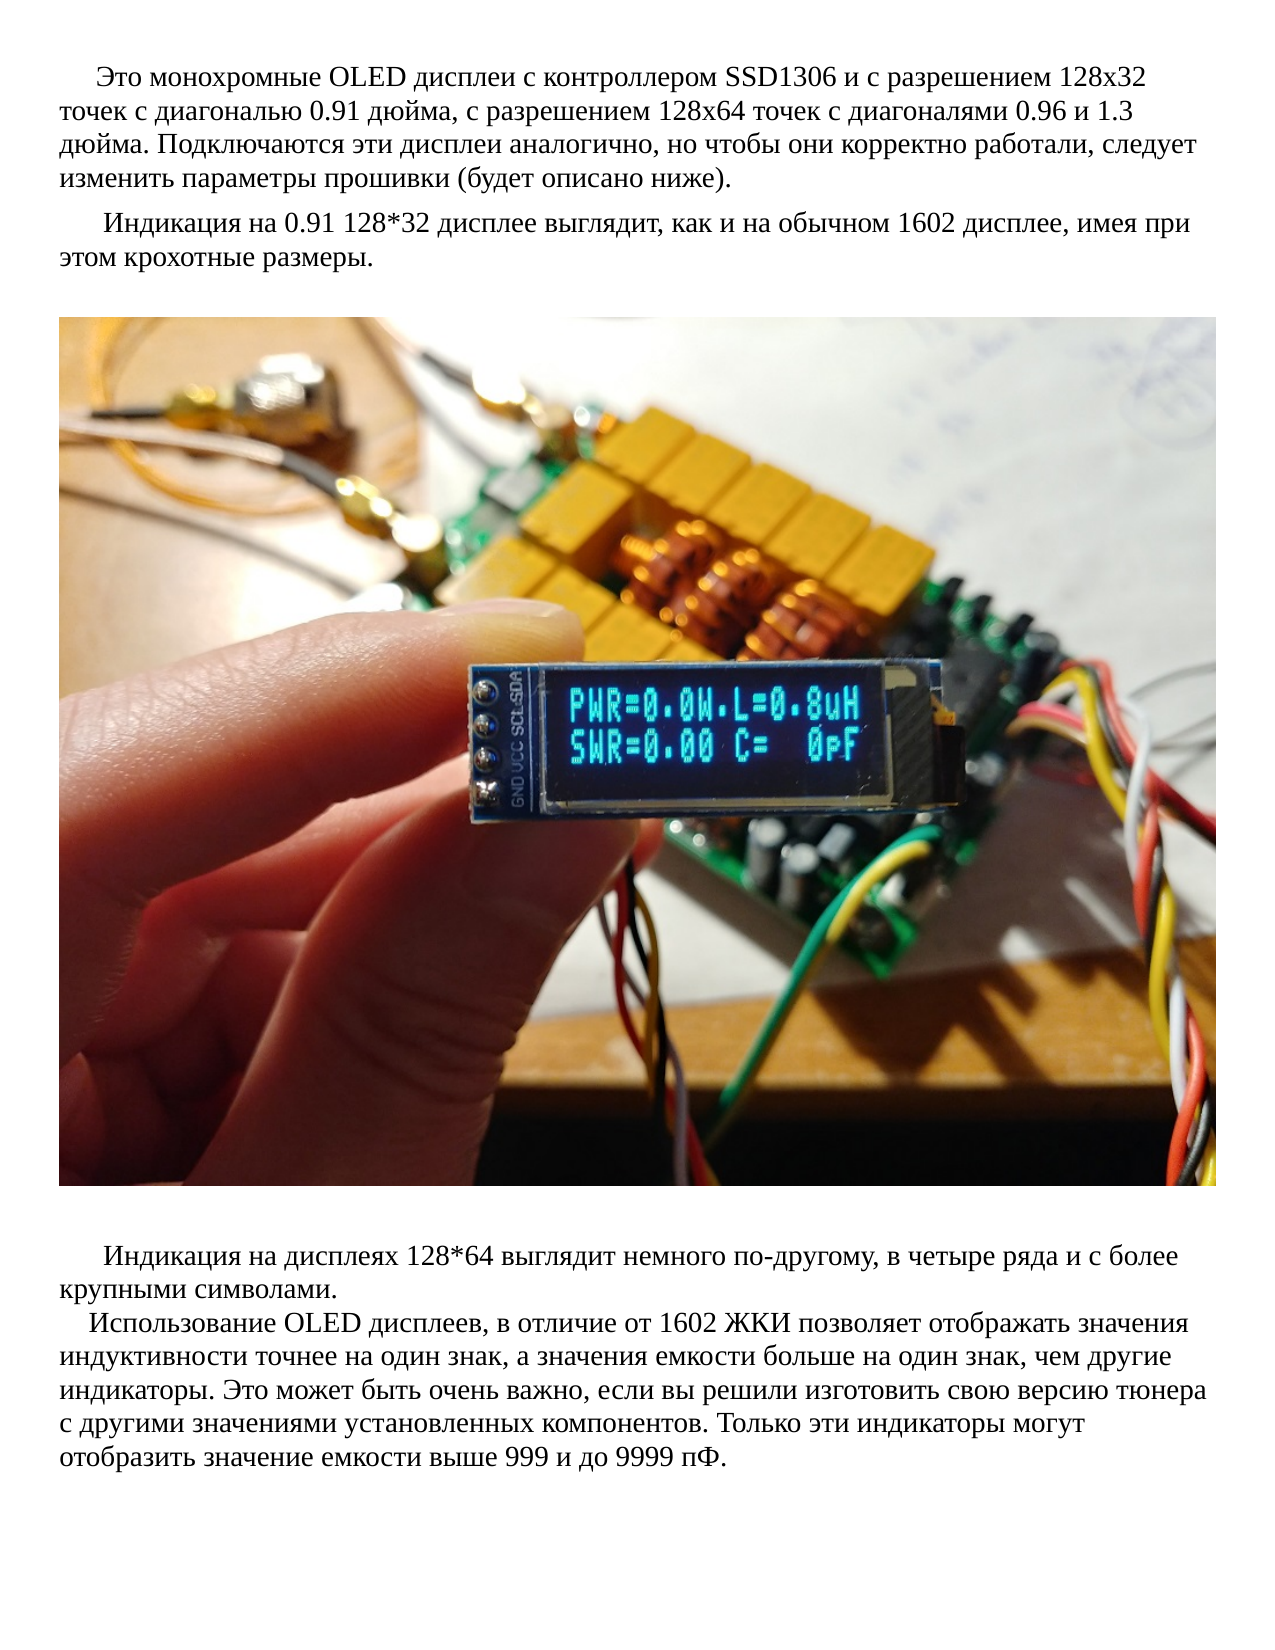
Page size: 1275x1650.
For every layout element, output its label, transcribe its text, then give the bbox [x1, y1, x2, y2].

text Индикация на дисплеях 128*64 выглядит немного по-другому, в четыре ряда и с более крупными символами. Использование OLED дисплеев, в отличие от 1602 ЖКИ позволяет отображать значения индуктивности точнее на один знак, а значения емкости больше на один знак, чем другие индикаторы. Это может быть очень важно, если вы решили изготовить свою версию тюнера с другими значениями установленных компонентов. Только эти индикаторы могут отобразить значение емкости выше 999 и до 9999 пФ. [59, 1238, 1216, 1472]
text Это монохромные OLED дисплеи с контроллером SSD1306 и с разрешением 128х32 точек с диагональю 0.91 дюйма, с разрешением 128х64 точек с диагоналями 0.96 и 1.3 дюйма. Подключаются эти дисплеи аналогично, но чтобы они корректно работали, следует изменить параметры прошивки (будет описано ниже). [59, 59, 1216, 193]
text Индикация на 0.91 128*32 дисплее выглядит, как и на обычном 1602 дисплее, имея при этом крохотные размеры. [59, 205, 1216, 306]
